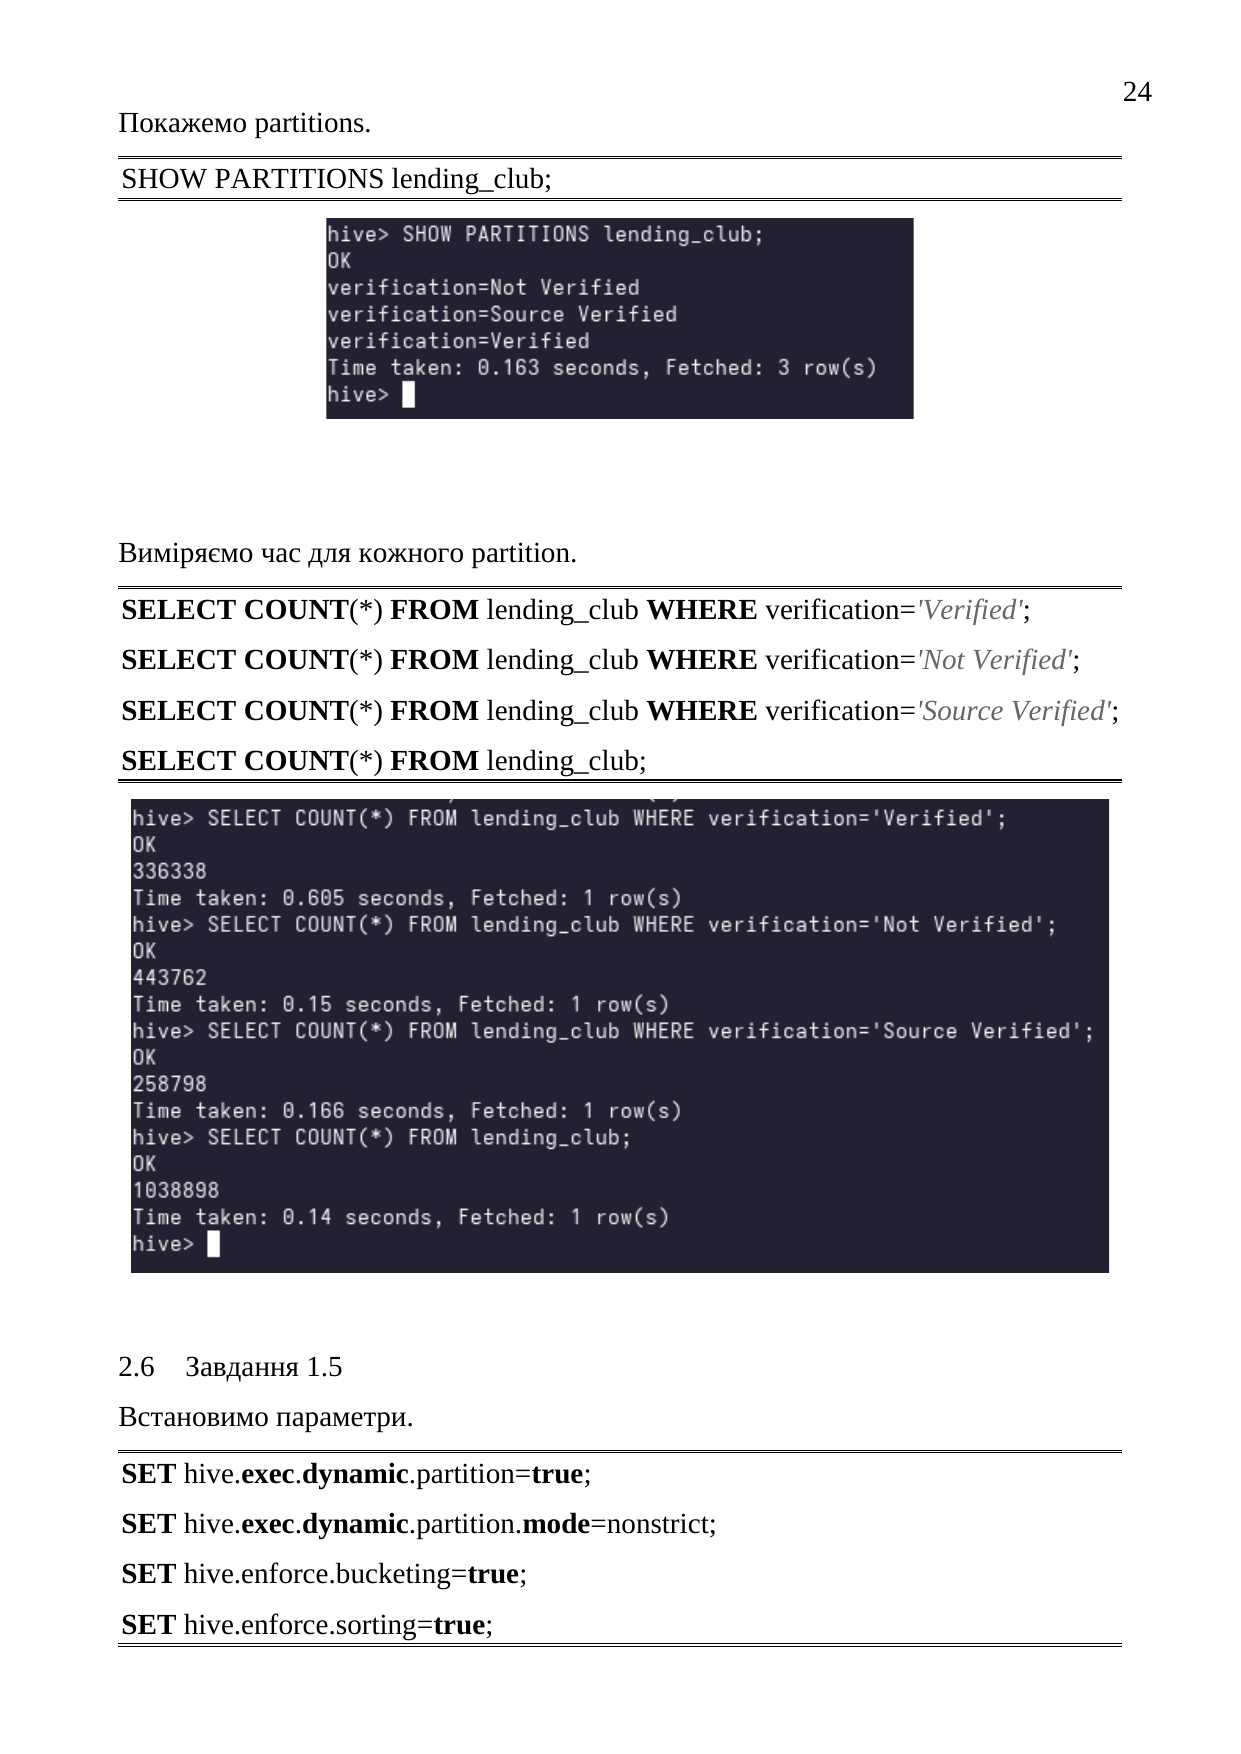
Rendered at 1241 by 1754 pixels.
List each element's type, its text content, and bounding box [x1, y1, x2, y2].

text SELECT COUNT(*) FROM lending_club; [118, 737, 1122, 779]
text Встановимо параметри. [118, 1399, 1122, 1433]
picture [326, 218, 914, 419]
text SHOW PARTITIONS lending_club; [118, 159, 1122, 198]
text Покажемо partitions. [118, 105, 1122, 139]
text Виміряємо час для кожного partition. [118, 536, 1122, 569]
text SELECT COUNT(*) FROM lending_club WHERE verification='Verified'; [118, 589, 1122, 626]
text SELECT COUNT(*) FROM lending_club WHERE verification='Not Verified'; [118, 636, 1122, 676]
subtitle Завдання 1.5 [118, 1349, 1122, 1383]
text SET hive.exec.dynamic.partition.mode=nonstrict; [118, 1500, 1122, 1540]
picture [131, 799, 1110, 1273]
text SET hive.exec.dynamic.partition=true; [118, 1453, 1122, 1489]
text SET hive.enforce.sorting=true; [118, 1601, 1122, 1643]
text SELECT COUNT(*) FROM lending_club WHERE verification='Source Verified'; [118, 686, 1122, 726]
text SET hive.enforce.bucketing=true; [118, 1550, 1122, 1590]
